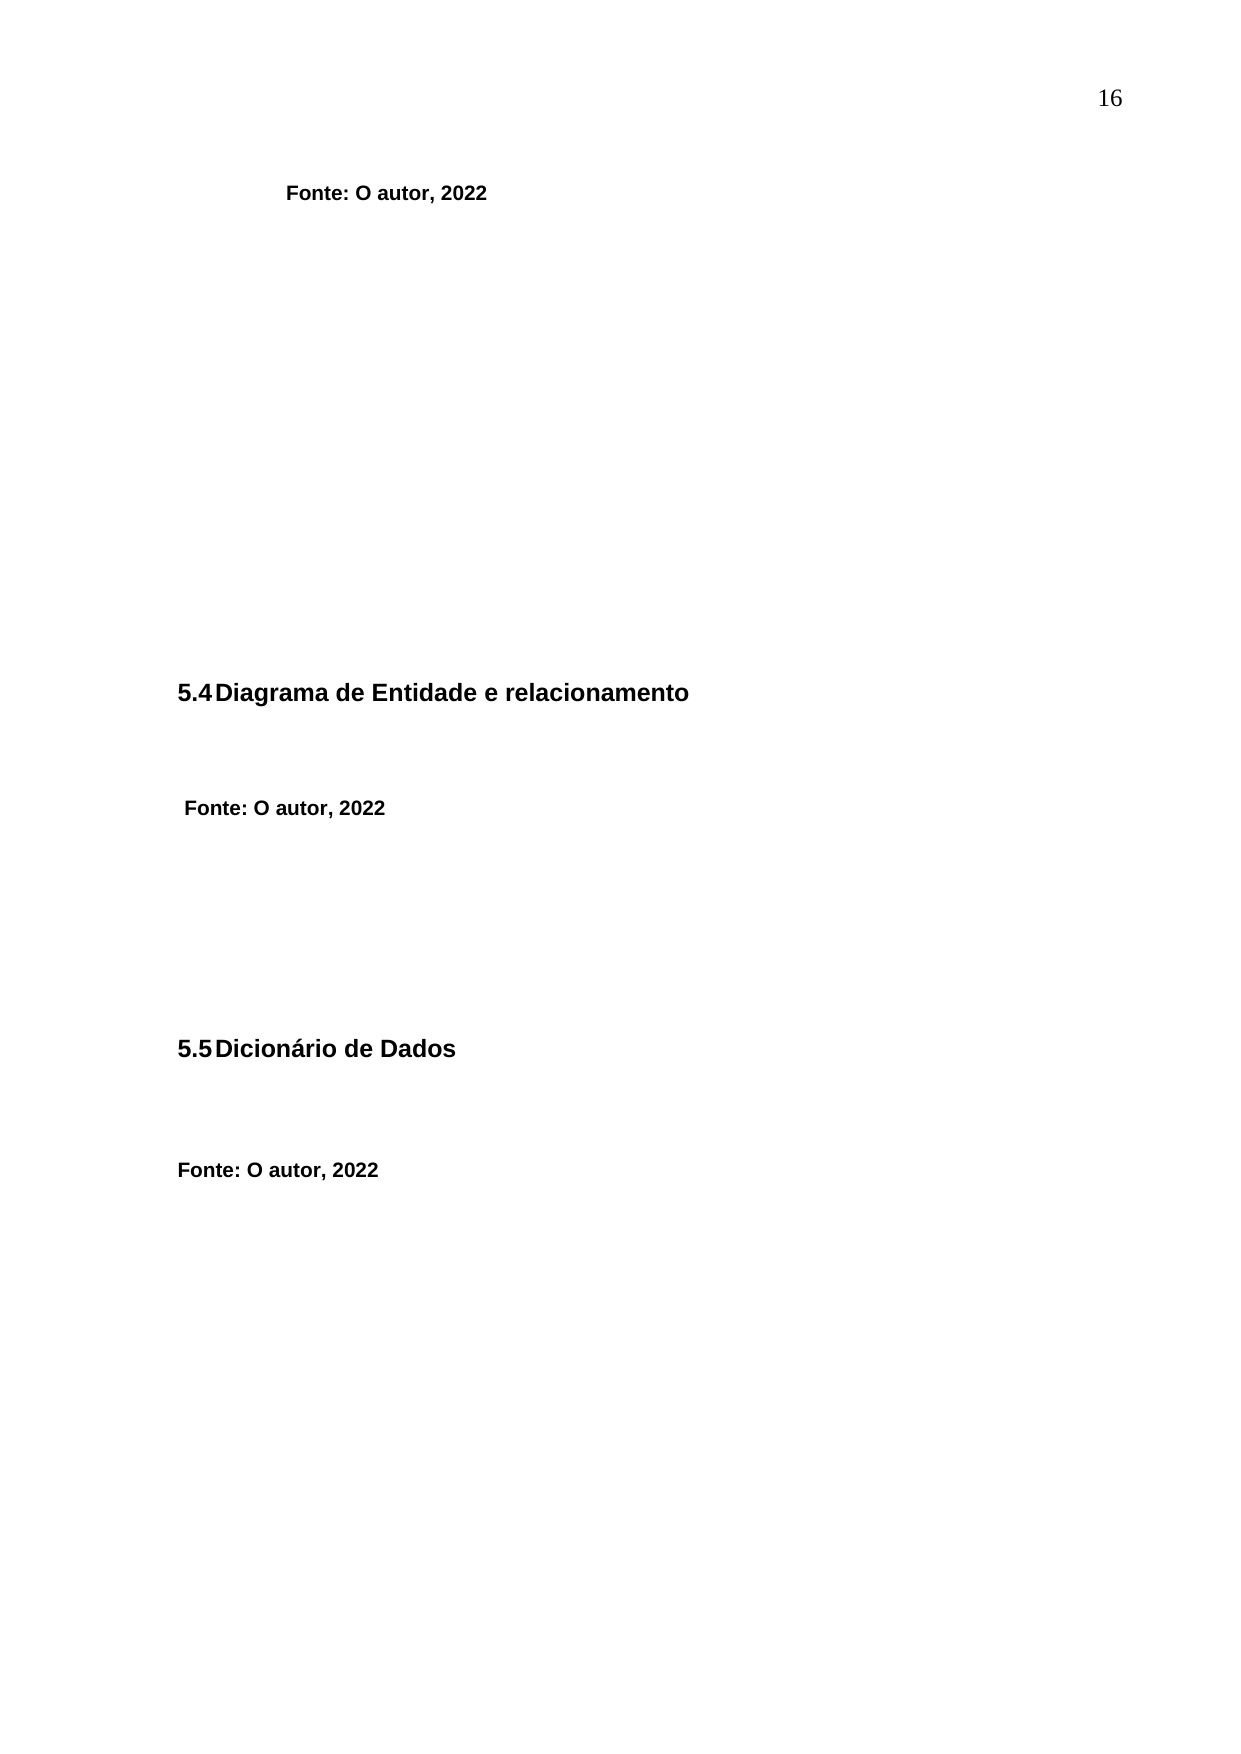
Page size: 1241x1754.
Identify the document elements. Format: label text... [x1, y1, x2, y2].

text Fonte: O autor, 2022 [177, 1158, 1122, 1182]
list Dicionário de Dados [177, 1034, 1122, 1063]
list Diagrama de Entidade e relacionamento [177, 678, 1122, 707]
text Fonte: O autor, 2022 [177, 177, 1122, 206]
text Fonte: O autor, 2022 [177, 792, 1122, 820]
